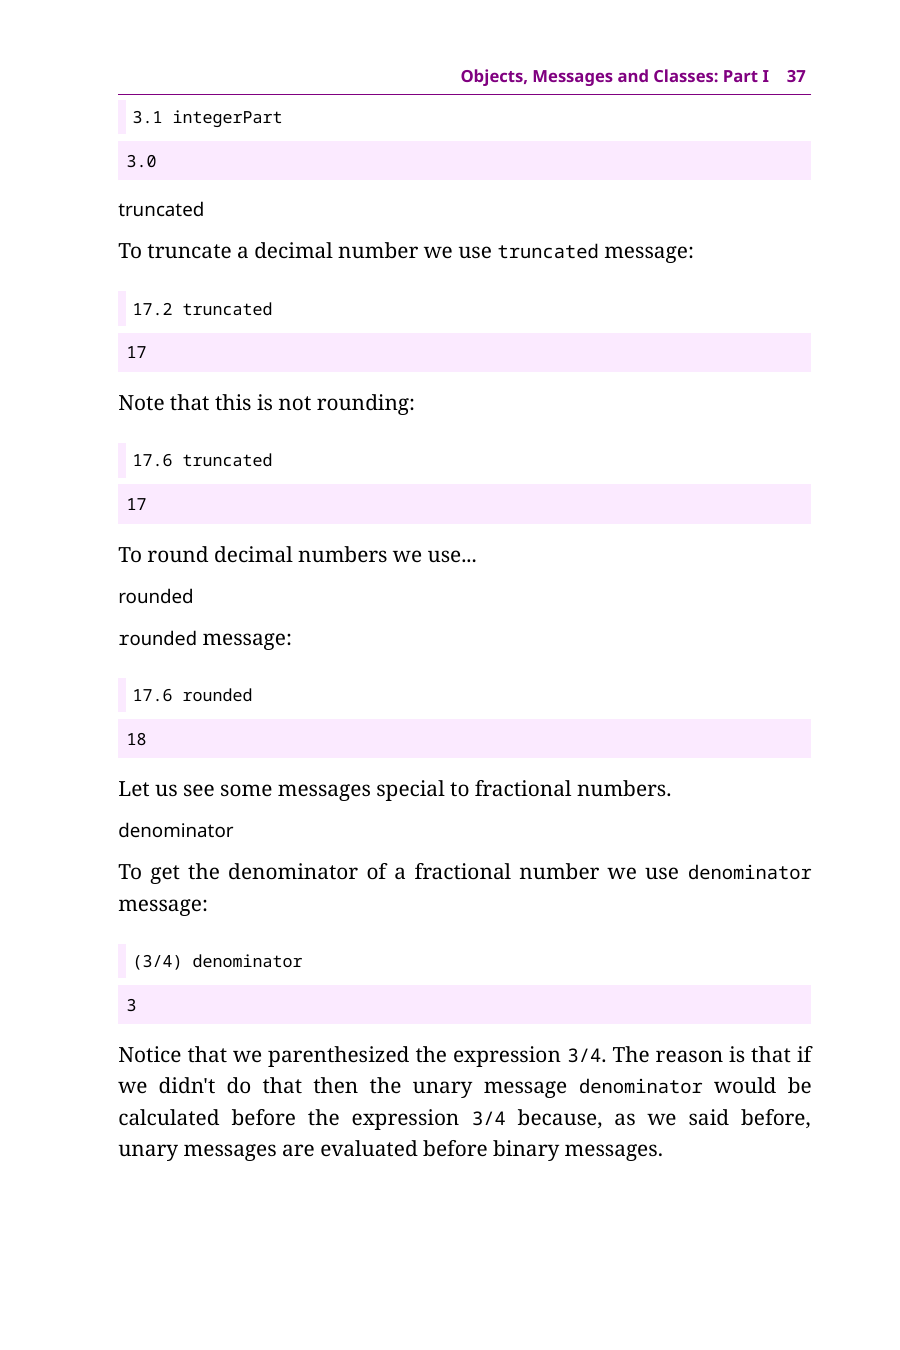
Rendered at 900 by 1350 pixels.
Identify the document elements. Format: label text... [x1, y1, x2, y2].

text 3.1 integerPart [126, 100, 811, 134]
text (3/4) denominator [118, 943, 811, 978]
text 17 [126, 493, 803, 515]
subtitle denominator [118, 818, 811, 843]
text 17.6 rounded [126, 678, 811, 712]
text rounded message: [118, 623, 811, 651]
text 17.2 truncated [126, 291, 811, 326]
text Let us see some messages special to fractional numbers. [118, 774, 811, 803]
text Note that this is not rounding: [118, 388, 811, 417]
text To get the denominator of a fractional number we use denominator message: [118, 857, 811, 917]
text 18 [126, 727, 803, 750]
subtitle truncated [118, 197, 811, 222]
subtitle rounded [118, 583, 811, 608]
text To truncate a decimal number we use truncated message: [118, 236, 811, 265]
text To round decimal numbers we use... [118, 540, 811, 568]
text Notice that we parenthesized the expression 3/4. The reason is that if we didn't do that then the unary message denominator would be calculated before the expression 3/4 because, as we said before, unary messages are evaluated before binary messages. [118, 1040, 811, 1163]
text 17 [126, 341, 803, 364]
text 3.0 [126, 149, 803, 172]
text 17.6 truncated [126, 443, 811, 478]
text 3 [126, 993, 803, 1016]
